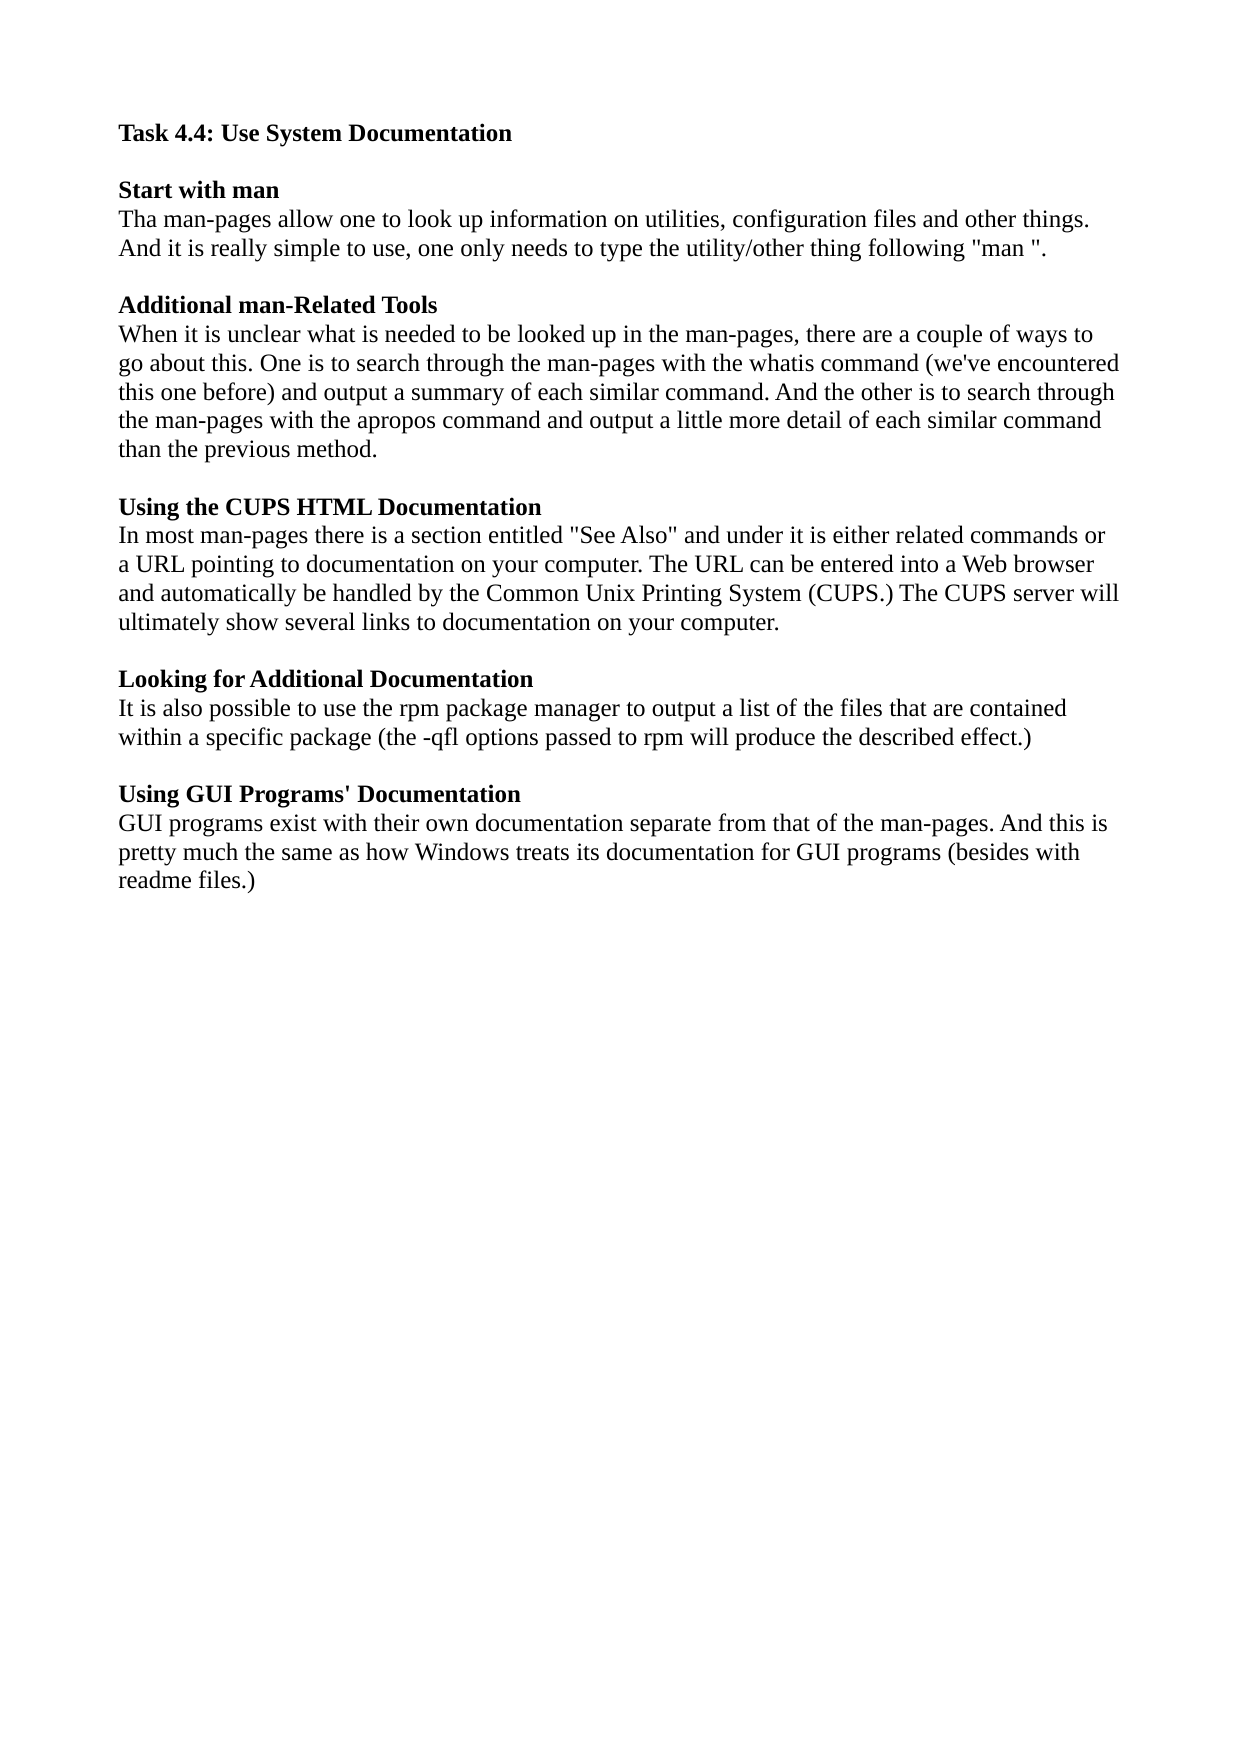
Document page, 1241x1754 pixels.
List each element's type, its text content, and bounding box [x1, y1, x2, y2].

text GUI programs exist with their own documentation separate from that of the man-pages. And this is pretty much the same as how Windows treats its documentation for GUI programs (besides with readme files.) [118, 808, 1122, 894]
text In most man-pages there is a section entitled "See Also" and under it is either related commands or a URL pointing to documentation on your computer. The URL can be entered into a Web browser and automatically be handled by the Common Unix Printing System (CUPS.) The CUPS server will ultimately show several links to documentation on your computer. [118, 521, 1122, 636]
text When it is unclear what is needed to be looked up in the man-pages, there are a couple of ways to go about this. One is to search through the man-pages with the whatis command (we've encountered this one before) and output a summary of each similar command. And the other is to search through the man-pages with the apropos command and output a little more detail of each similar command than the previous method. [118, 319, 1122, 463]
text It is also possible to use the rpm package manager to output a list of the files that are contained within a specific package (the -qfl options passed to rpm will produce the described effect.) [118, 693, 1122, 751]
text Task 4.4: Use System Documentation [118, 118, 1122, 147]
text Using the CUPS HTML Documentation [118, 492, 1122, 521]
text Looking for Additional Documentation [118, 664, 1122, 693]
text Start with man [118, 176, 1122, 204]
text Tha man-pages allow one to look up information on utilities, configuration files and other things. And it is really simple to use, one only needs to type the utility/other thing following "man ". [118, 204, 1122, 262]
text Using GUI Programs' Documentation [118, 779, 1122, 808]
text Additional man-Related Tools [118, 291, 1122, 319]
